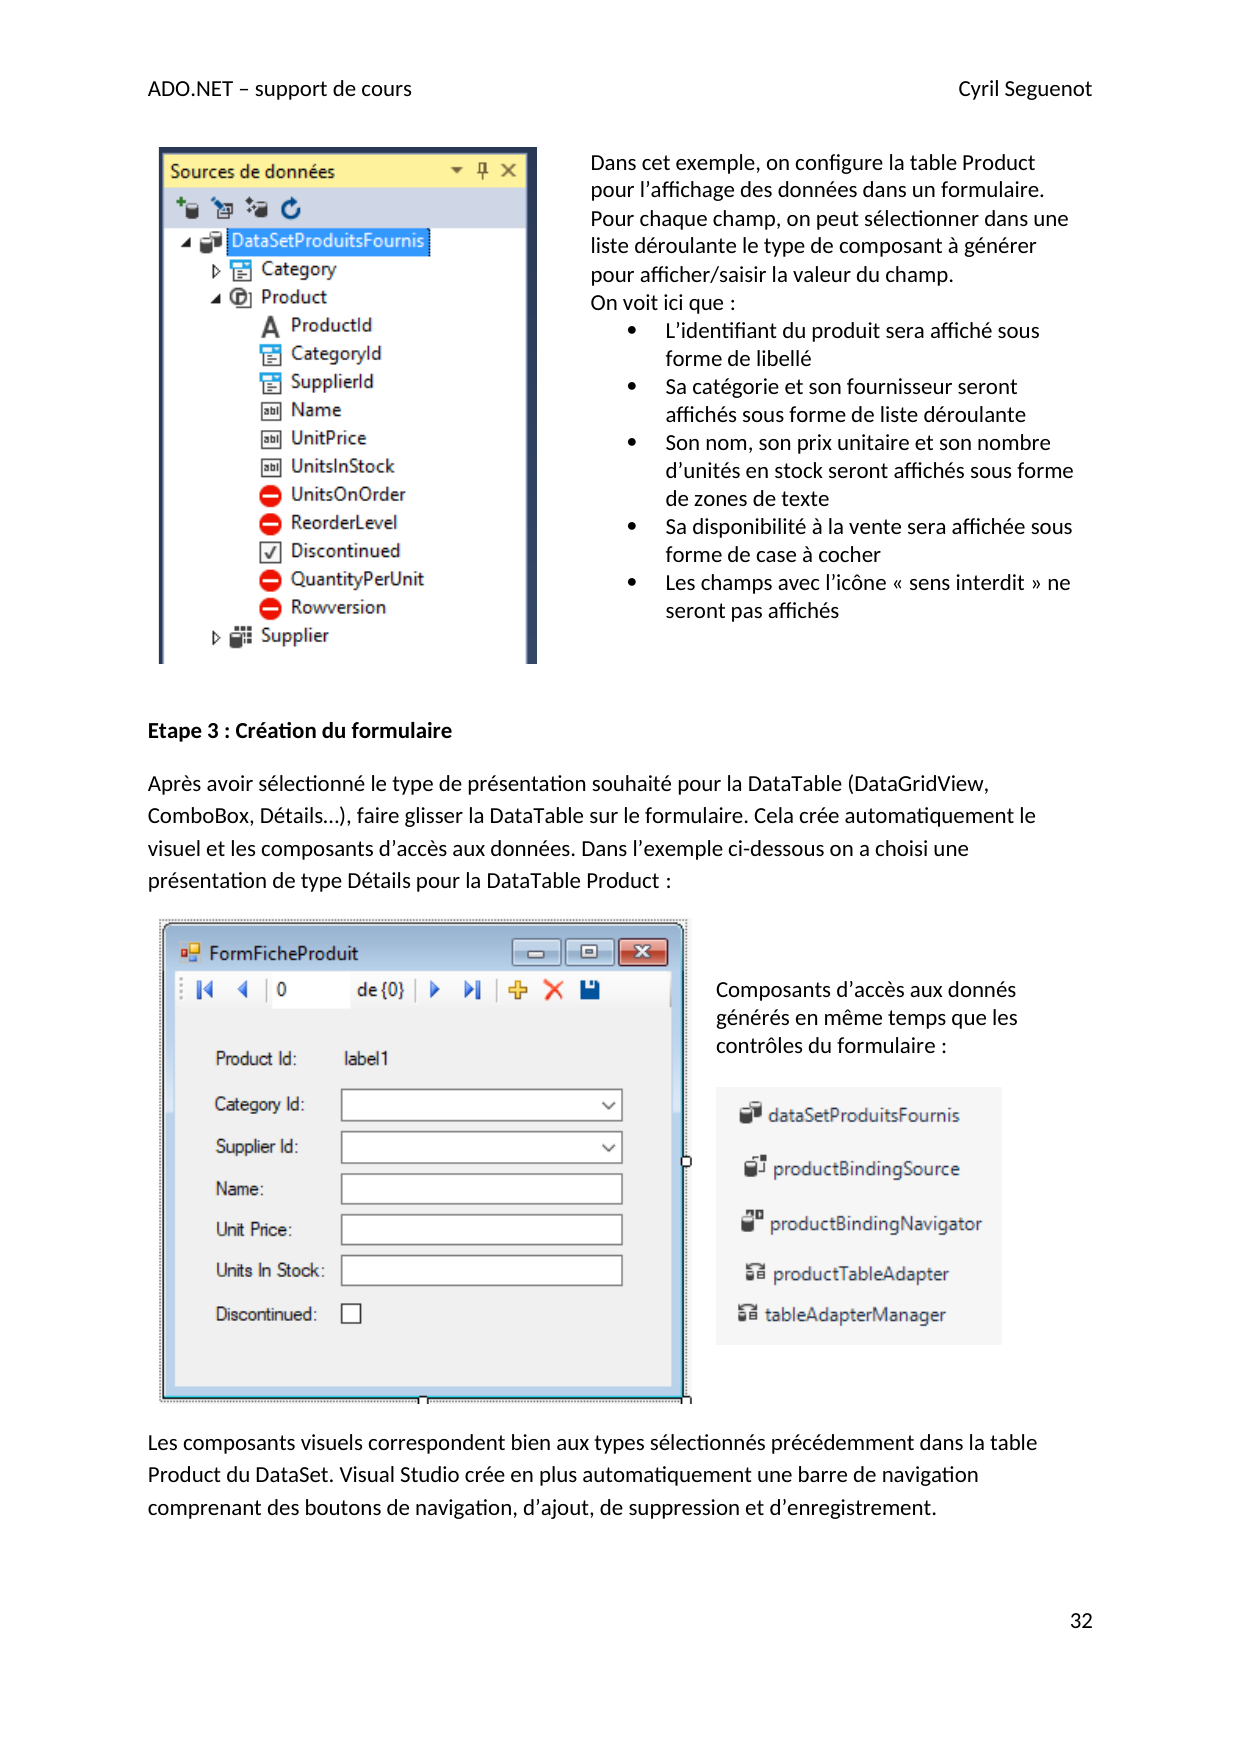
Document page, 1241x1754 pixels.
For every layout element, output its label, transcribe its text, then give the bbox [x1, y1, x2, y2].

table_header [692, 919, 704, 1403]
text Etape 3 : Création du formulaire [148, 716, 1093, 744]
table_header Composants d’accès aux donnés générés en même temps que les contrôles du formulaire : [705, 919, 1093, 1403]
text Les composants visuels correspondent bien aux types sélectionnés précédemment dans la table Product du DataSet. Visual Studio crée en plus automatiquement une barre de navigation comprenant des boutons de navigation, d’ajout, de suppression et d’enregistrement. [148, 1428, 1093, 1521]
table_header [148, 919, 158, 1403]
table_header [148, 148, 158, 663]
table_header Dans cet exemple, on configure la table Product pour l’affichage des données dans un formulaire. Pour chaque champ, on peut sélectionner dans une liste déroulante le type de composant à générer pour afficher/saisir la valeur du champ. On voit ici que : L’identifiant du produit sera affiché sous forme de libellé Sa catégorie et son fournisseur seront affichés sous forme de liste déroulante Son nom, son prix unitaire et son nombre d’unités en stock seront affichés sous forme de zones de texte Sa disponibilité à la vente sera affichée sous forme de case à cocher Les champs avec l’icône « sens interdit » ne seront pas affichés [579, 148, 1093, 663]
table_header [537, 148, 579, 663]
text Après avoir sélectionné le type de présentation souhaité pour la DataTable (DataGridView, ComboBox, Détails…), faire glisser la DataTable sur le formulaire. Cela crée automatiquement le visuel et les composants d’accès aux données. Dans l’exemple ci-dessous on a choisi une présentation de type Détails pour la DataTable Product : [148, 769, 1093, 894]
